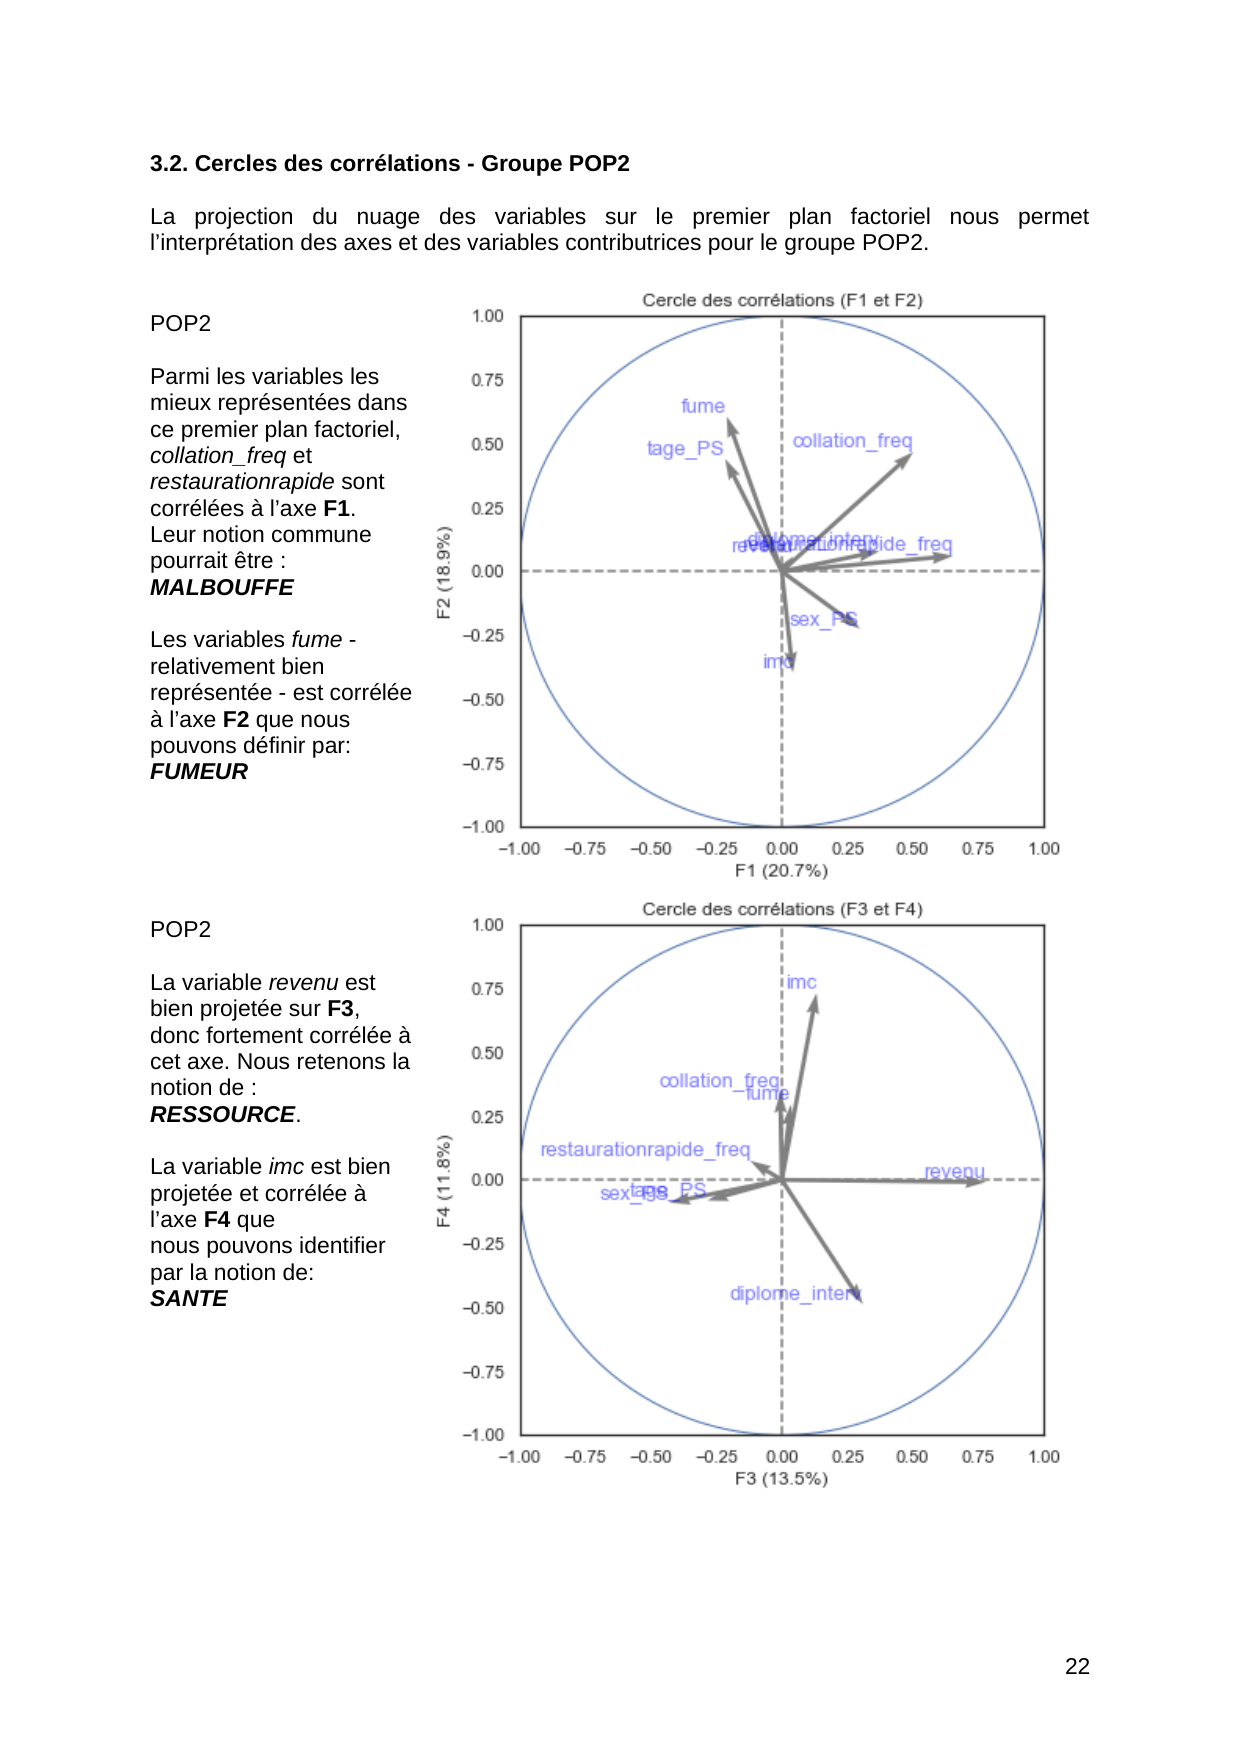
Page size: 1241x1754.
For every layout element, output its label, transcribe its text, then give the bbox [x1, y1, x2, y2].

text 3.2. Cercles des corrélations - Groupe POP2 [150, 150, 1090, 176]
picture [428, 283, 1072, 891]
picture [428, 892, 1072, 1499]
table_header [1072, 284, 1086, 890]
table_header POP2 Parmi les variables les mieux représentées dans ce premier plan factoriel, collation_freq et restaurationrapide sont corrélées à l’axe F1. Leur notion commune pourrait être : MALBOUFFE Les variables fume - relativement bien représentée - est corrélée à l’axe F2 que nous pouvons définir par: FUMEUR [151, 284, 411, 890]
table_cell [1072, 892, 1086, 1498]
table_header [414, 284, 428, 890]
text La projection du nuage des variables sur le premier plan factoriel nous permet l’interprétation des axes et des variables contributrices pour le groupe POP2. [150, 203, 1090, 255]
table_cell POP2 La variable revenu est bien projetée sur F3, donc fortement corrélée à cet axe. Nous retenons la notion de : RESSOURCE. La variable imc est bien projetée et corrélée à l’axe F4 que nous pouvons identifier par la notion de: SANTE [151, 892, 411, 1498]
table_cell [414, 892, 428, 1498]
